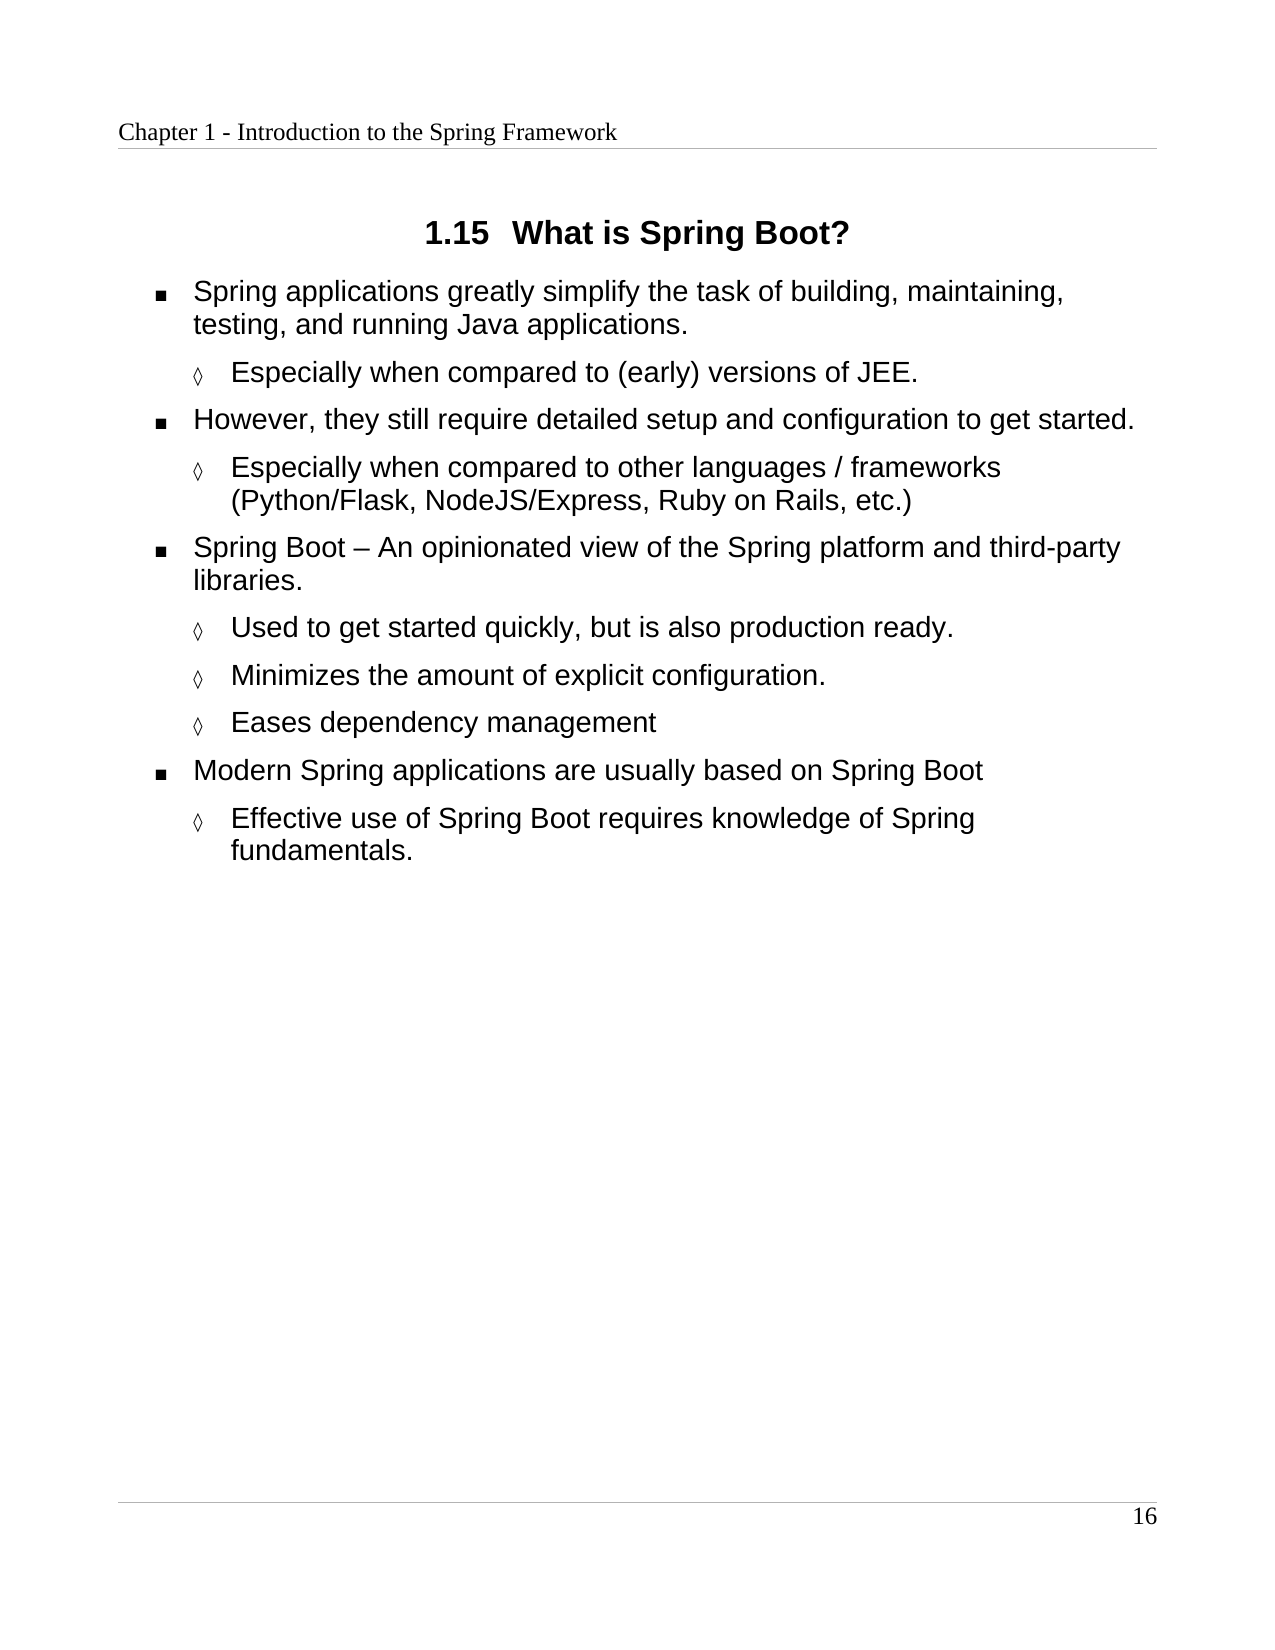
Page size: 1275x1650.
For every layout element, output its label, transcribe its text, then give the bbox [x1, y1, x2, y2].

subtitle What is Spring Boot? [118, 214, 1157, 251]
list Spring applications greatly simplify the task of building, maintaining, testing, and running Java applications. [156, 275, 1157, 341]
list Especially when compared to other languages / frameworks (Python/Flask, NodeJS/Express, Ruby on Rails, etc.) [193, 451, 1157, 516]
list Spring Boot – An opinionated view of the Spring platform and third-party libraries. [156, 531, 1157, 596]
list Modern Spring applications are usually based on Spring Boot [156, 754, 1157, 787]
list However, they still require detailed setup and configuration to get started. [156, 403, 1157, 436]
list Eases dependency management [193, 706, 1157, 739]
list Effective use of Spring Boot requires knowledge of Spring fundamentals. [193, 802, 1157, 867]
list Used to get started quickly, but is also production ready. [193, 611, 1157, 644]
list Minimizes the amount of explicit configuration. [193, 659, 1157, 691]
list Especially when compared to (early) versions of JEE. [193, 356, 1157, 388]
